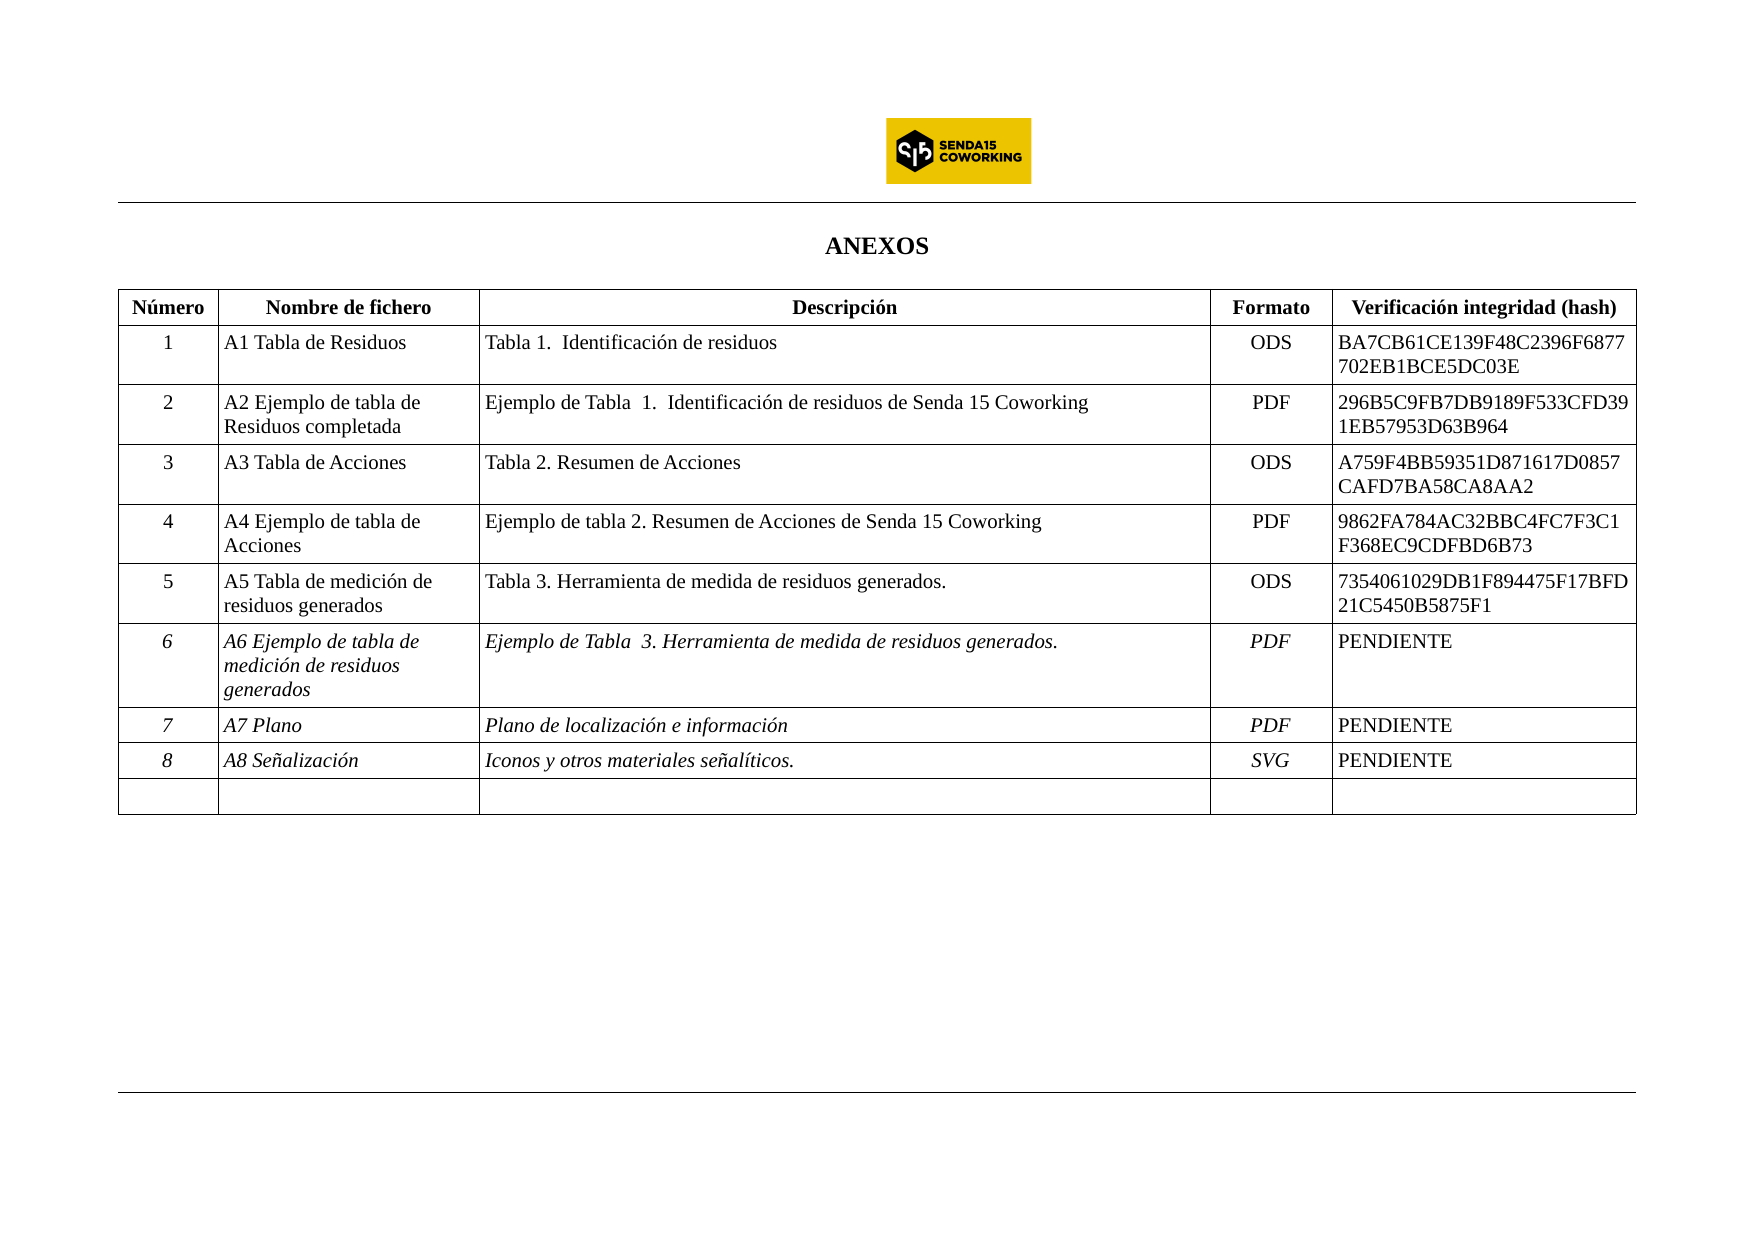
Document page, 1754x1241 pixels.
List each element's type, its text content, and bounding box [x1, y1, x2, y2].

table_cell [1333, 779, 1636, 813]
table_cell PENDIENTE [1333, 624, 1636, 707]
table_cell Ejemplo de tabla 2. Resumen de Acciones de Senda 15 Coworking [480, 505, 1210, 563]
table_cell Iconos y otros materiales señalíticos. [480, 743, 1210, 778]
table_cell Plano de localización e información [480, 708, 1210, 742]
table_cell Ejemplo de Tabla 1. Identificación de residuos de Senda 15 Coworking [480, 385, 1210, 444]
table_cell [219, 779, 479, 813]
table_cell 5 [119, 564, 218, 623]
table_cell A8 Señalización [219, 743, 479, 778]
table_cell PDF [1211, 385, 1332, 444]
table_cell PENDIENTE [1333, 743, 1636, 778]
table_cell A7 Plano [219, 708, 479, 742]
table_cell Ejemplo de Tabla 3. Herramienta de medida de residuos generados. [480, 624, 1210, 707]
table_header Verificación integridad (hash) [1333, 290, 1636, 324]
table_cell 9862FA784AC32BBC4FC7F3C1F368EC9CDFBD6B73 [1333, 505, 1636, 563]
table_cell SVG [1211, 743, 1332, 778]
table_header Número [119, 290, 218, 324]
table_cell PENDIENTE [1333, 708, 1636, 742]
table_cell A1 Tabla de Residuos [219, 326, 479, 384]
table_cell 1 [119, 326, 218, 384]
table_cell BA7CB61CE139F48C2396F6877702EB1BCE5DC03E [1333, 326, 1636, 384]
table_cell PDF [1211, 505, 1332, 563]
table_cell 4 [119, 505, 218, 563]
table_cell 7354061029DB1F894475F17BFD21C5450B5875F1 [1333, 564, 1636, 623]
table_header Descripción [480, 290, 1210, 324]
table_header Formato [1211, 290, 1332, 324]
table_cell ODS [1211, 326, 1332, 384]
table_cell A2 Ejemplo de tabla de Residuos completada [219, 385, 479, 444]
table_cell 7 [119, 708, 218, 742]
table_cell 296B5C9FB7DB9189F533CFD391EB57953D63B964 [1333, 385, 1636, 444]
table_cell Tabla 1. Identificación de residuos [480, 326, 1210, 384]
table_cell A5 Tabla de medición de residuos generados [219, 564, 479, 623]
table_cell A6 Ejemplo de tabla de medición de residuos generados [219, 624, 479, 707]
picture [886, 118, 1032, 184]
text ANEXOS [118, 231, 1636, 260]
table_cell [480, 779, 1210, 813]
table_cell ODS [1211, 564, 1332, 623]
table_cell A3 Tabla de Acciones [219, 445, 479, 503]
table_cell A759F4BB59351D871617D0857CAFD7BA58CA8AA2 [1333, 445, 1636, 503]
table_cell A4 Ejemplo de tabla de Acciones [219, 505, 479, 563]
table_cell Tabla 2. Resumen de Acciones [480, 445, 1210, 503]
table_cell ODS [1211, 445, 1332, 503]
table_cell 3 [119, 445, 218, 503]
table_cell 6 [119, 624, 218, 707]
table_cell Tabla 3. Herramienta de medida de residuos generados. [480, 564, 1210, 623]
table_header Nombre de fichero [219, 290, 479, 324]
table_cell PDF [1211, 708, 1332, 742]
table_cell PDF [1211, 624, 1332, 707]
table_cell [119, 779, 218, 813]
table_cell 8 [119, 743, 218, 778]
table_cell [1211, 779, 1332, 813]
table_cell 2 [119, 385, 218, 444]
